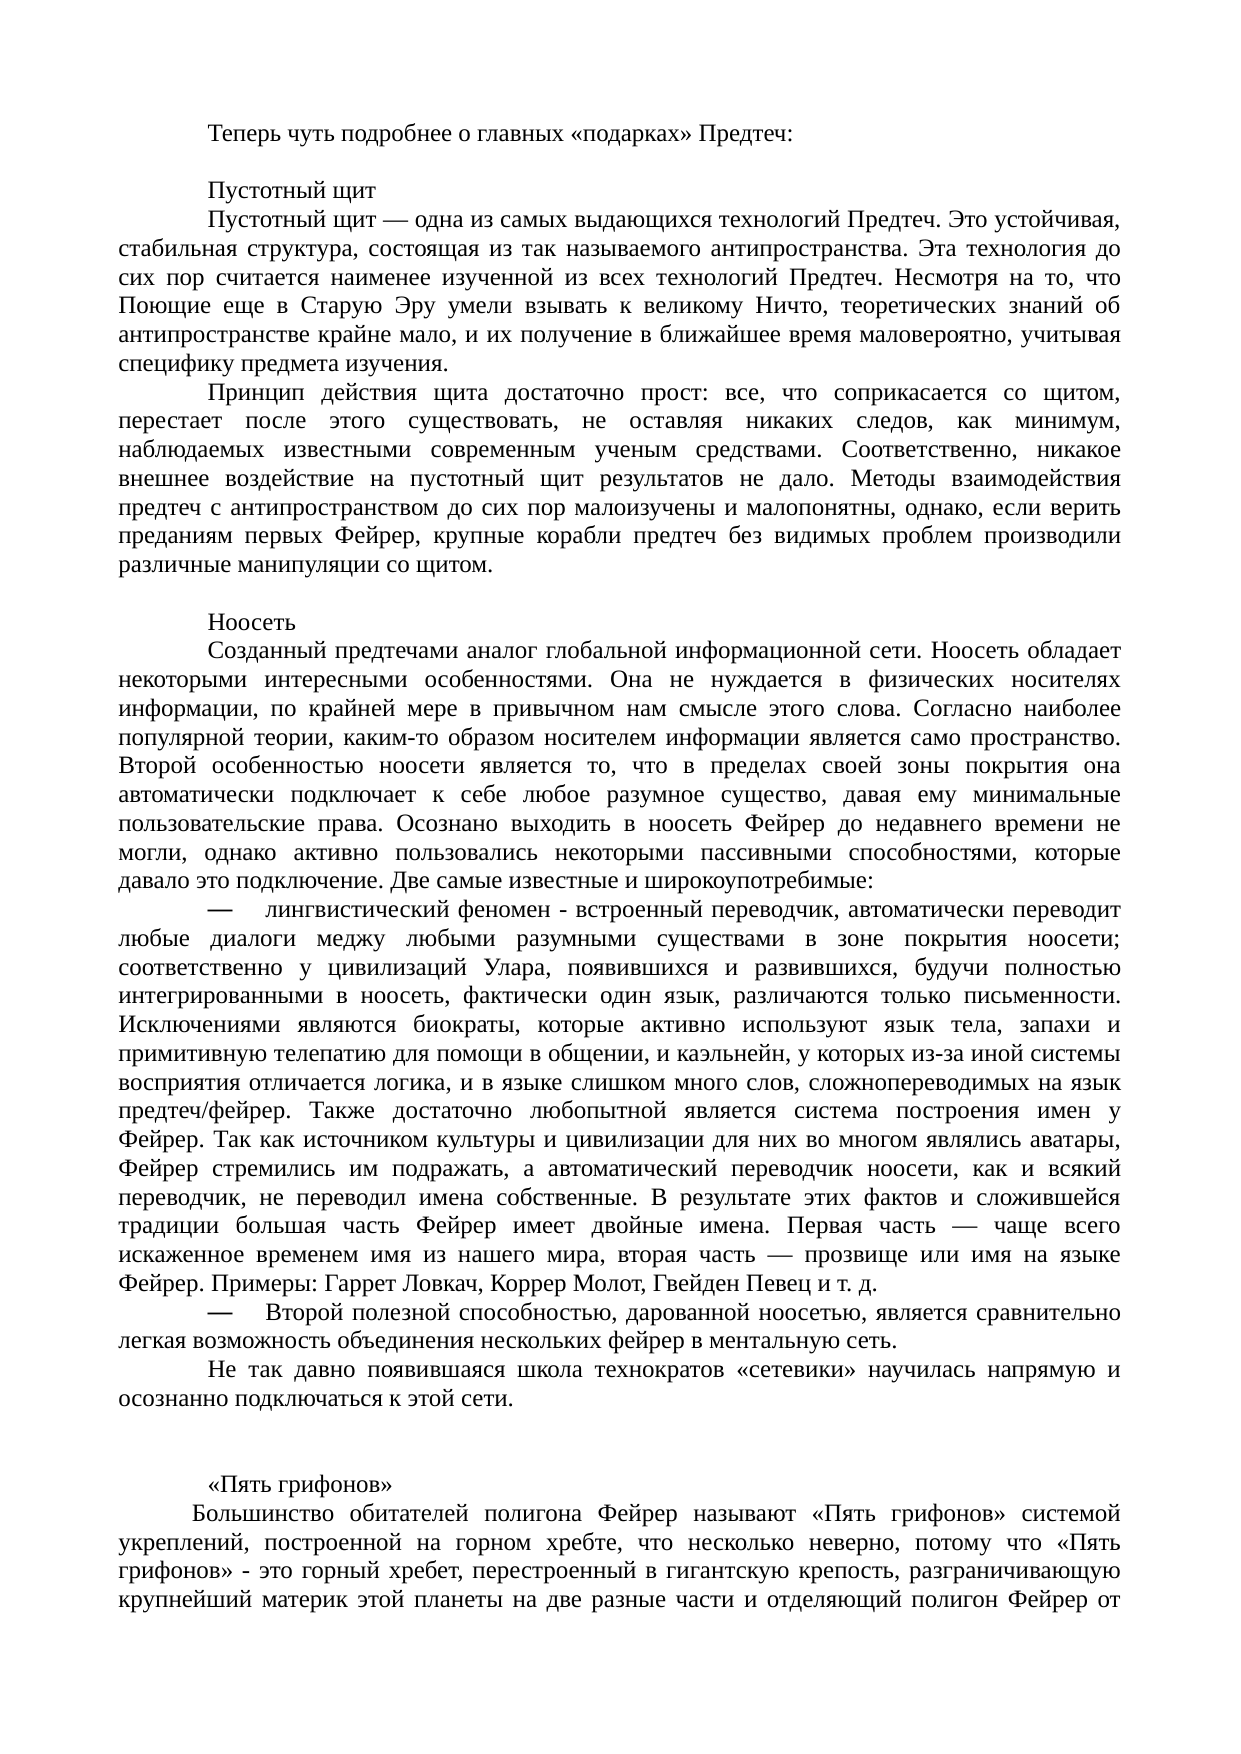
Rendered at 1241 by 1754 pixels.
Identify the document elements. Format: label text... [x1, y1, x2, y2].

text Принцип действия щита достаточно прост: все, что соприкасается со щитом, перестает после этого существовать, не оставляя никаких следов, как минимум, наблюдаемых известными современным ученым средствами. Соответственно, никакое внешнее воздействие на пустотный щит результатов не дало. Методы взаимодействия предтеч с антипространством до сих пор малоизучены и малопонятны, однако, если верить преданиям первых Фейрер, крупные корабли предтеч без видимых проблем производили различные манипуляции со щитом. [118, 377, 1122, 578]
text Созданный предтечами аналог глобальной информационной сети. Ноосеть обладает некоторыми интересными особенностями. Она не нуждается в физических носителях информации, по крайней мере в привычном нам смысле этого слова. Согласно наиболее популярной теории, каким-то образом носителем информации является само пространство. Второй особенностью ноосети является то, что в пределах своей зоны покрытия она автоматически подключает к себе любое разумное существо, давая ему минимальные пользовательские права. Осознано выходить в ноосеть Фейрер до недавнего времени не могли, однако активно пользовались некоторыми пассивными способностями, которые давало это подключение. Две самые известные и широкоупотребимые: [118, 636, 1122, 894]
text Ноосеть [118, 607, 1122, 636]
text Большинство обитателей полигона Фейрер называют «Пять грифонов» системой укреплений, построенной на горном хребте, что несколько неверно, потому что «Пять грифонов» - это горный хребет, перестроенный в гигантскую крепость, разграничивающую крупнейший материк этой планеты на две разные части и отделяющий полигон Фейрер от [118, 1498, 1122, 1613]
text Пустотный щит — одна из самых выдающихся технологий Предтеч. Это устойчивая, стабильная структура, состоящая из так называемого антипространства. Эта технология до сих пор считается наименее изученной из всех технологий Предтеч. Несмотря на то, что Поющие еще в Старую Эру умели взывать к великому Ничто, теоретических знаний об антипространстве крайне мало, и их получение в ближайшее время маловероятно, учитывая специфику предмета изучения. [118, 204, 1122, 377]
list лингвистический феномен - встроенный переводчик, автоматически переводит любые диалоги меджу любыми разумными существами в зоне покрытия ноосети; соответственно у цивилизаций Улара, появившихся и развившихся, будучи полностью интегрированными в ноосеть, фактически один язык, различаются только письменности. Исключениями являются биократы, которые активно используют язык тела, запахи и примитивную телепатию для помощи в общении, и каэльнейн, у которых из-за иной системы восприятия отличается логика, и в языке слишком много слов, сложнопереводимых на язык предтеч/фейрер. Также достаточно любопытной является система построения имен у Фейрер. Так как источником культуры и цивилизации для них во многом являлись аватары, Фейрер стремились им подражать, а автоматический переводчик ноосети, как и всякий переводчик, не переводил имена собственные. В результате этих фактов и сложившейся традиции большая часть Фейрер имеет двойные имена. Первая часть — чаще всего искаженное временем имя из нашего мира, вторая часть — прозвище или имя на языке Фейрер. Примеры: Гаррет Ловкач, Коррер Молот, Гвейден Певец и т. д. [118, 894, 1122, 1297]
list Второй полезной способностью, дарованной ноосетью, является сравнительно легкая возможность объединения нескольких фейрер в ментальную сеть. [118, 1297, 1122, 1354]
text Пустотный щит [118, 176, 1122, 204]
text Не так давно появившаяся школа технократов «сетевики» научилась напрямую и осознанно подключаться к этой сети. [118, 1354, 1122, 1412]
text «Пять грифонов» [118, 1469, 1122, 1498]
text Теперь чуть подробнее о главных «подарках» Предтеч: [118, 118, 1122, 147]
